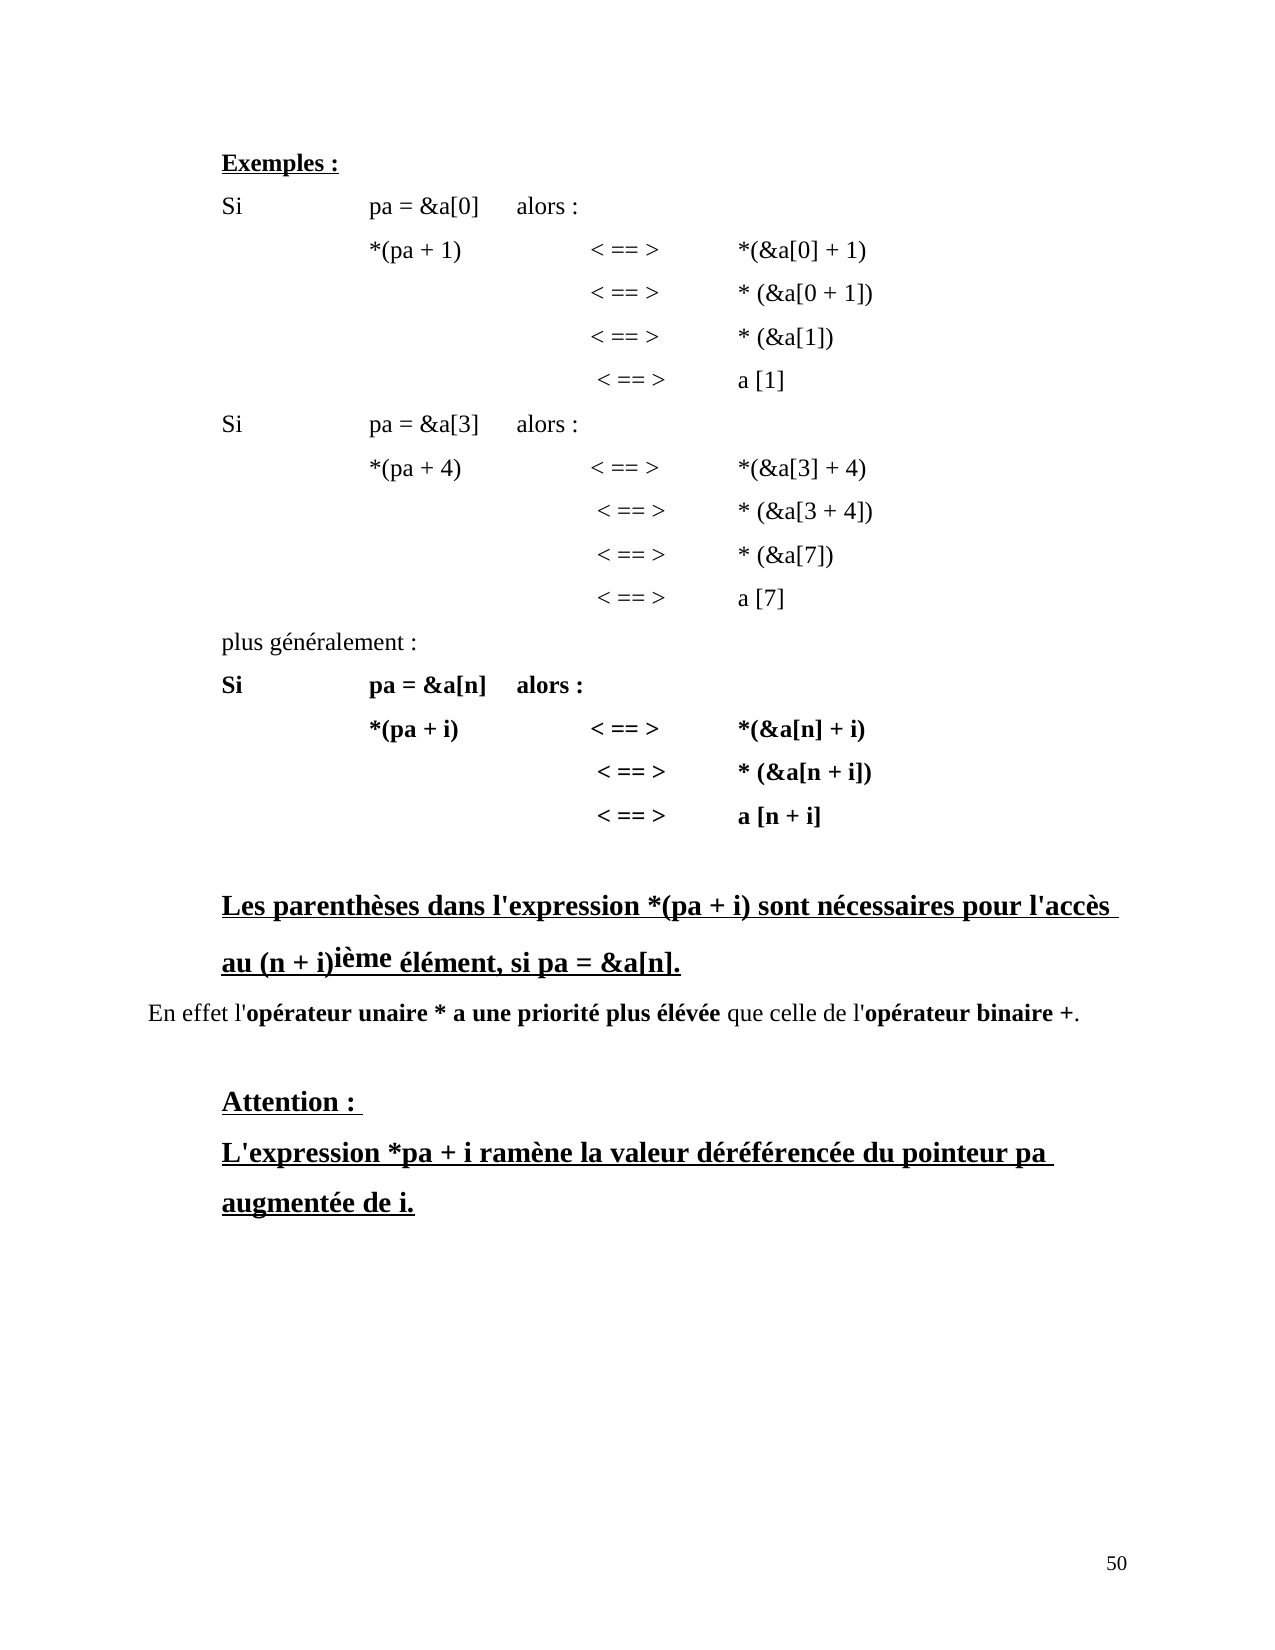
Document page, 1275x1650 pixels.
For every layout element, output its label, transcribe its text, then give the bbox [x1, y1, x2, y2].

text L'expression *pa + i ramène la valeur déréférencée du pointeur pa augmentée de i. [148, 1135, 1127, 1219]
text Si pa = &a[0] alors : [148, 191, 1127, 220]
text Attention : [148, 1085, 1127, 1118]
text Si pa = &a[n] alors : [148, 670, 1127, 699]
text En effet l'opérateur unaire * a une priorité plus élévée que celle de l'opérateur binaire +. [148, 998, 1127, 1027]
text < == > a [n + i] [148, 801, 1127, 830]
text < == > a [1] [148, 365, 1127, 394]
text Si pa = &a[3] alors : [148, 409, 1127, 438]
text Exemples : [148, 148, 1127, 177]
text *(pa + 1) < == > *(&a[0] + 1) [148, 235, 1127, 264]
text < == > * (&a[n + i]) [148, 757, 1127, 786]
text *(pa + 4) < == > *(&a[3] + 4) [148, 452, 1127, 481]
text < == > a [7] [148, 583, 1127, 612]
text < == > * (&a[0 + 1]) [148, 278, 1127, 307]
text Les parenthèses dans l'expression *(pa + i) sont nécessaires pour l'accès au (n + i)ième élément, si pa = &a[n]. [148, 888, 1127, 979]
text < == > * (&a[7]) [148, 539, 1127, 568]
text plus généralement : [148, 627, 1127, 656]
text *(pa + i) < == > *(&a[n] + i) [148, 714, 1127, 743]
text < == > * (&a[1]) [148, 322, 1127, 351]
text < == > * (&a[3 + 4]) [148, 496, 1127, 525]
